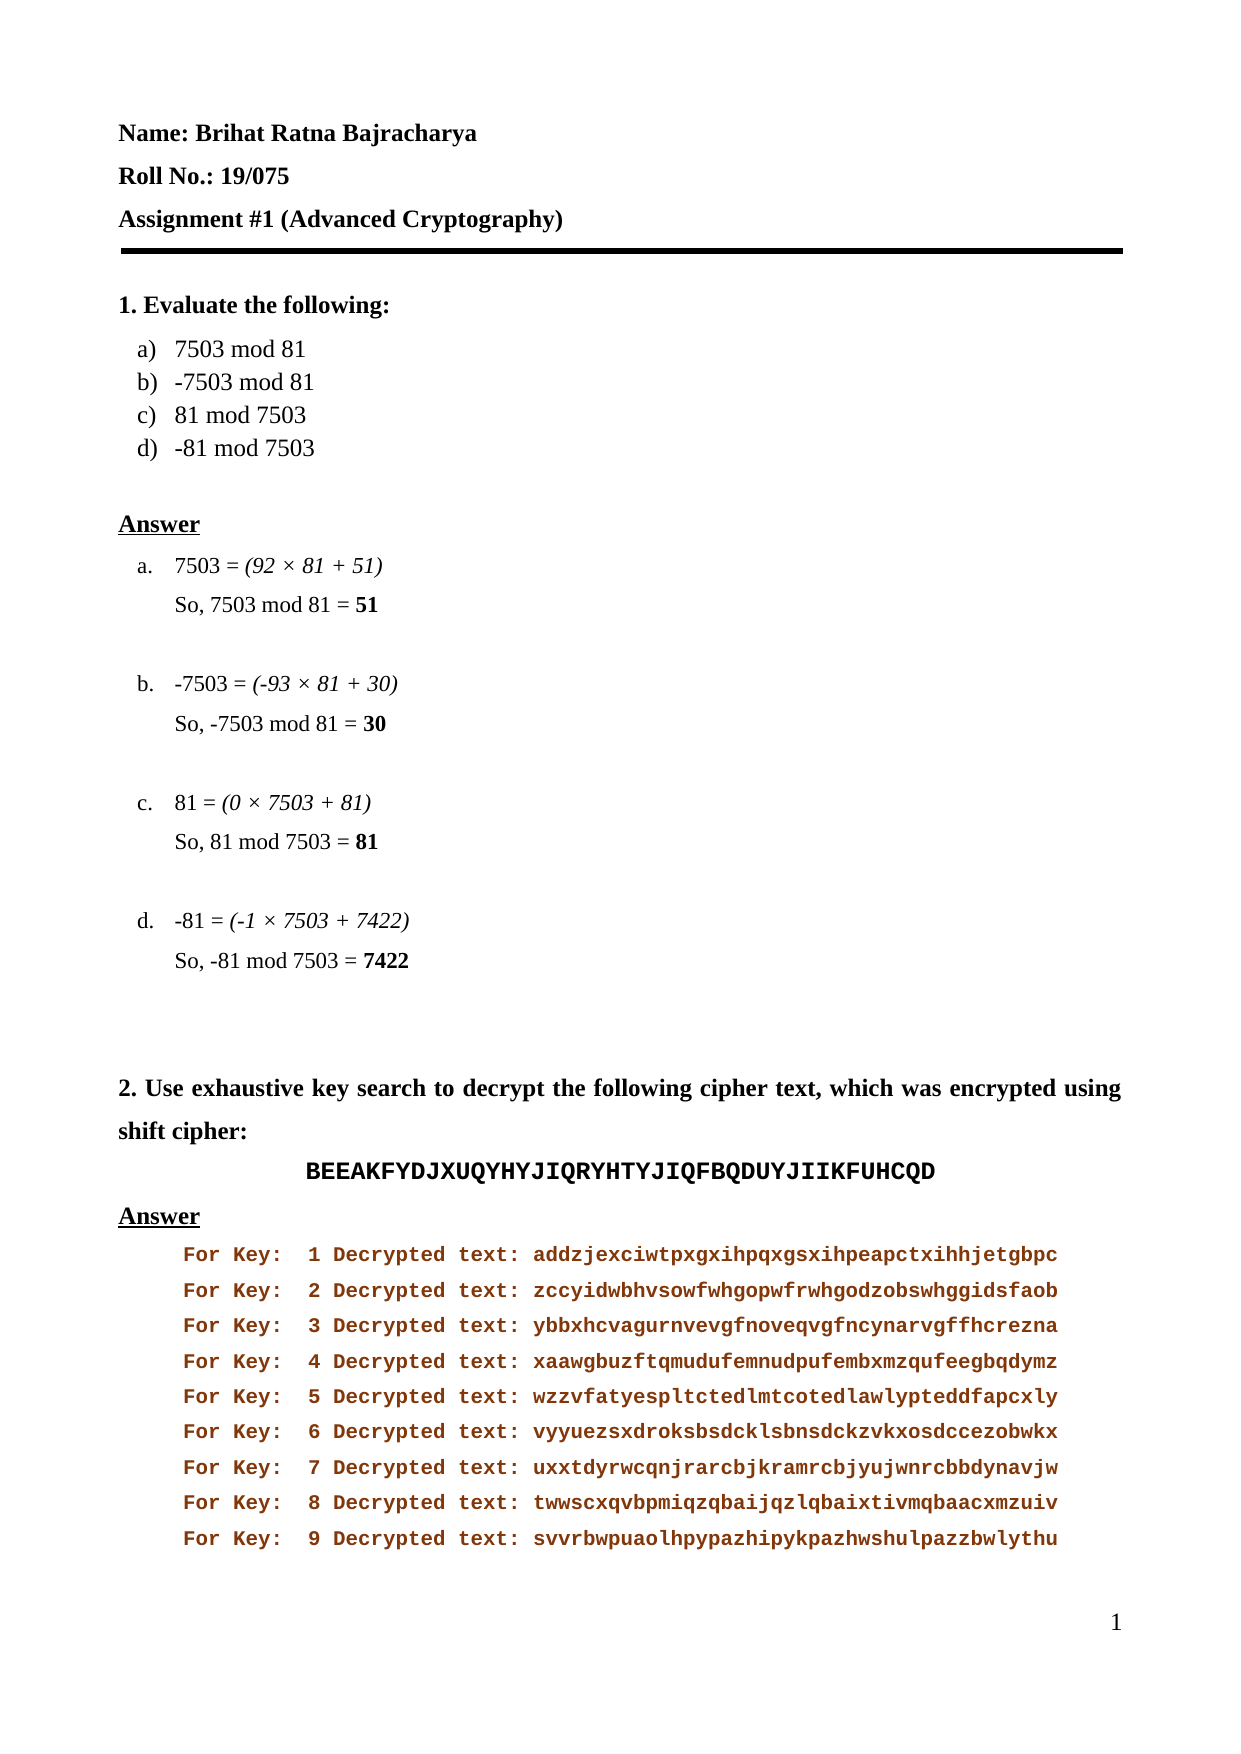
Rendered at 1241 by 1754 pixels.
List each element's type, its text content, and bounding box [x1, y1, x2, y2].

subtitle Assignment #1 (Advanced Cryptography) [118, 204, 1122, 233]
text So, 81 mod 7503 = 81 [137, 828, 1122, 855]
list -7503 mod 81 [137, 367, 1122, 396]
text For Key: 1 Decrypted text: addzjexciwtpxgxihpqxgsxihpeapctxihhjetgbpc [118, 1244, 1122, 1268]
list BEEAKFYDJXUQYHYJIQRYHTYJIQFBQDUYJIIKFUHCQD [118, 1159, 1122, 1187]
list 7503 mod 81 [137, 334, 1122, 362]
text d. -81 = (-1 × 7503 + 7422) [137, 907, 1122, 934]
list Name: Brihat Ratna Bajracharya [118, 118, 1122, 147]
text For Key: 5 Decrypted text: wzzvfatyespltctedlmtcotedlawlypteddfapcxly [118, 1386, 1122, 1410]
text So, 7503 mod 81 = 51 [137, 592, 1122, 618]
text c. 81 = (0 × 7503 + 81) [137, 789, 1122, 815]
text So, -81 mod 7503 = 7422 [137, 947, 1122, 973]
text For Key: 4 Decrypted text: xaawgbuzftqmudufemnudpufembxmzqufeegbqdymz [118, 1351, 1122, 1374]
text For Key: 3 Decrypted text: ybbxhcvagurnvevgfnoveqvgfncynarvgffhcrezna [118, 1315, 1122, 1339]
text For Key: 9 Decrypted text: svvrbwpuaolhpypazhipykpazhwshulpazzbwlythu [118, 1528, 1122, 1551]
text For Key: 6 Decrypted text: vyyuezsxdroksbsdcklsbnsdckzvkxosdccezobwkx [118, 1422, 1122, 1445]
list -81 mod 7503 [137, 433, 1122, 462]
text Answer [118, 1201, 1122, 1230]
subtitle 2. Use exhaustive key search to decrypt the following cipher text, which was encrypted using shift cipher: [118, 1073, 1122, 1144]
list Roll No.: 19/075 [118, 161, 1122, 190]
text For Key: 7 Decrypted text: uxxtdyrwcqnjrarcbjkramrcbjyujwnrcbbdynavjw [118, 1457, 1122, 1481]
text So, -7503 mod 81 = 30 [137, 710, 1122, 736]
list 81 mod 7503 [137, 400, 1122, 428]
text For Key: 8 Decrypted text: twwscxqvbpmiqzqbaijqzlqbaixtivmqbaacxmzuiv [118, 1492, 1122, 1516]
text Answer [118, 509, 1122, 538]
text a. 7503 = (92 × 81 + 51) [137, 552, 1122, 578]
subtitle 1. Evaluate the following: [118, 291, 1122, 319]
text For Key: 2 Decrypted text: zccyidwbhvsowfwhgopwfrwhgodzobswhggidsfaob [118, 1280, 1122, 1303]
text b. -7503 = (-93 × 81 + 30) [137, 671, 1122, 697]
